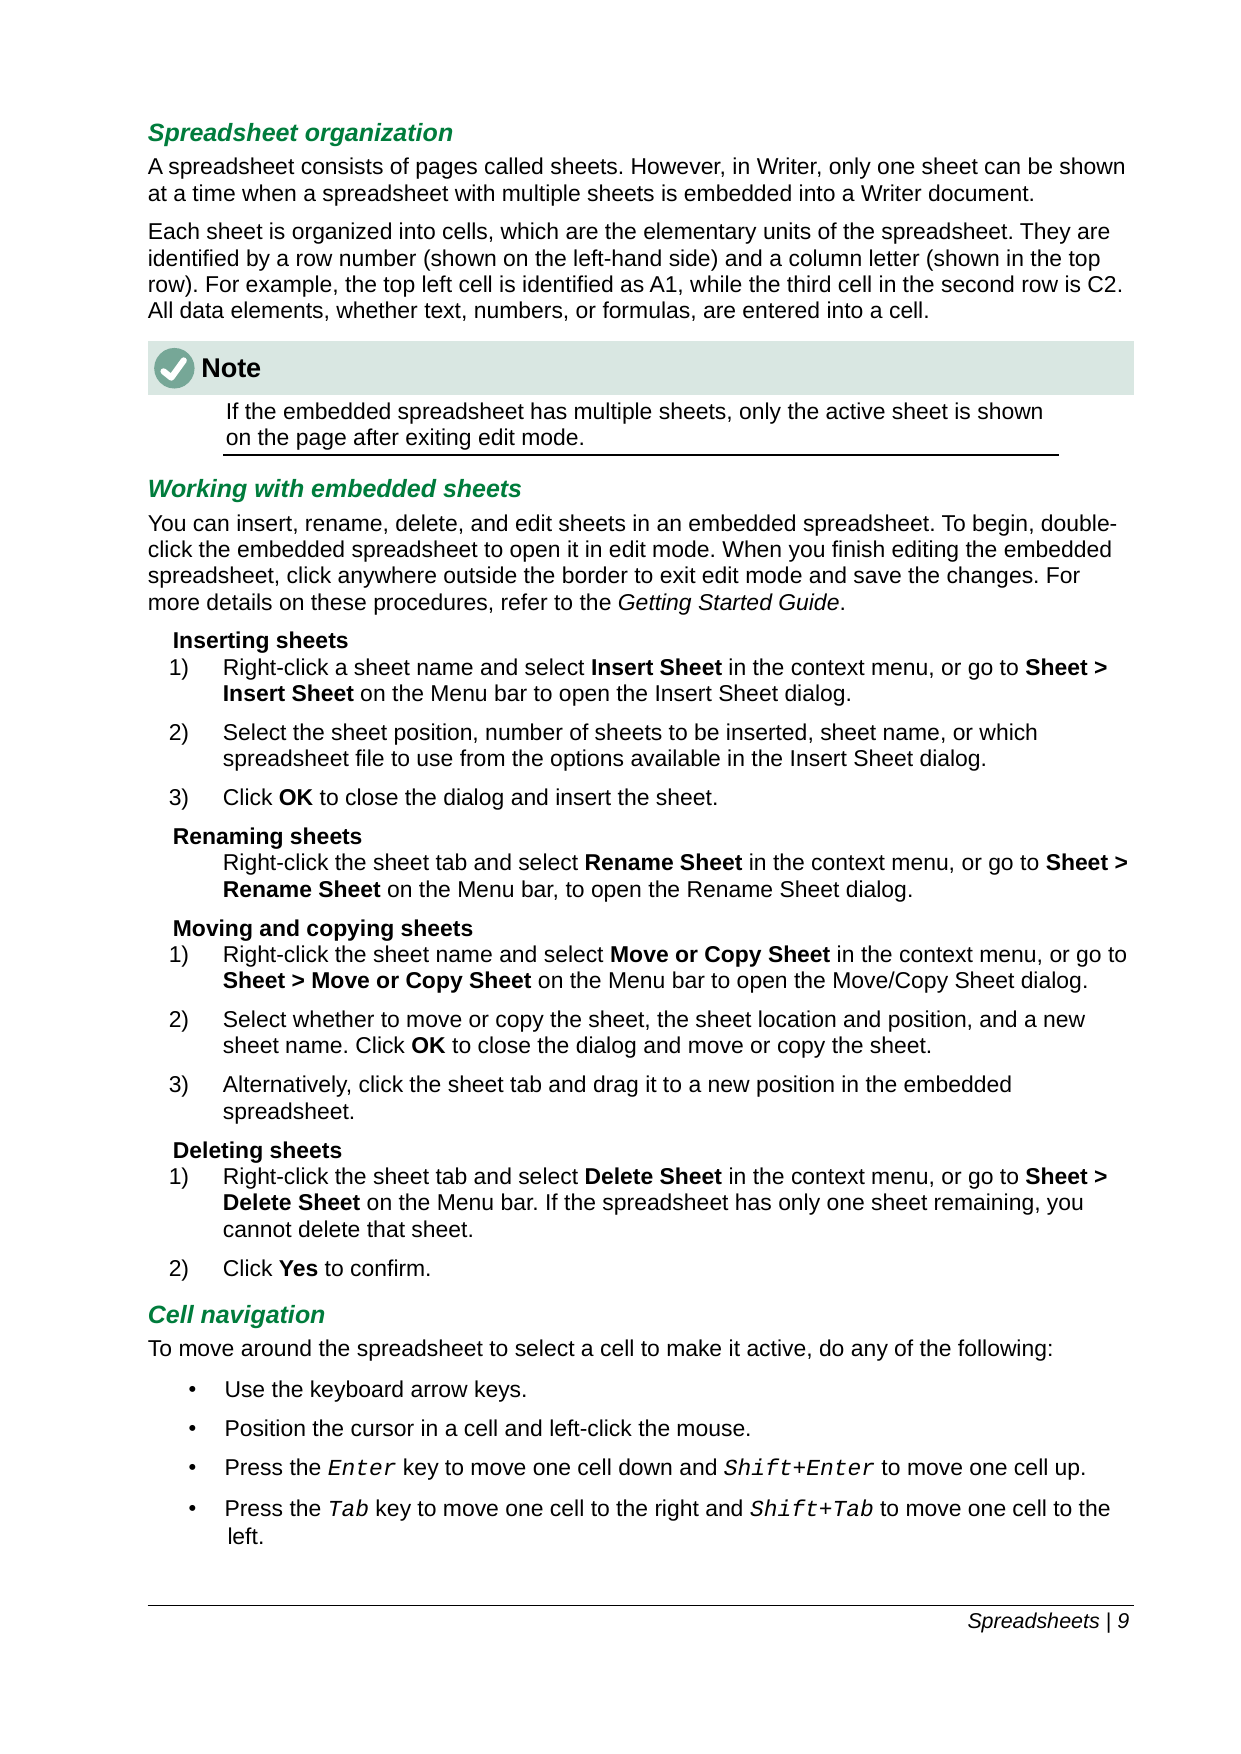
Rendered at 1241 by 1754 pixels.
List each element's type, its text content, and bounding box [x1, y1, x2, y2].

list Click OK to close the dialog and insert the sheet. [189, 784, 1134, 811]
list Press the Tab key to move one cell to the right and Shift+Tab to move one cell to the left. [185, 1492, 1134, 1552]
subtitle Working with embedded sheets [148, 474, 1134, 503]
list Right-click the sheet tab and select Delete Sheet in the context menu, or go to Sheet > Delete Sheet on the Menu bar. If the spreadsheet has only one sheet remaining, you cannot delete that sheet. [189, 1163, 1134, 1242]
text If the embedded spreadsheet has multiple sheets, only the active sheet is shown on the page after exiting edit mode. [223, 395, 1059, 454]
subtitle Cell navigation [148, 1299, 1134, 1328]
list Position the cursor in a cell and left-click the mouse. [185, 1412, 1134, 1442]
text Renaming sheets [173, 823, 1134, 849]
text Right-click the sheet tab and select Rename Sheet in the context menu, or go to Sheet > Rename Sheet on the Menu bar, to open the Rename Sheet dialog. [223, 849, 1134, 902]
list Use the keyboard arrow keys. [185, 1373, 1134, 1403]
text Moving and copying sheets [173, 914, 1134, 941]
text You can insert, rename, delete, and edit sheets in an embedded spreadsheet. To begin, double-click the embedded spreadsheet to open it in edit mode. When you finish editing the embedded spreadsheet, click anywhere outside the border to exit edit mode and save the changes. For more details on these procedures, refer to the Getting Started Guide. [148, 509, 1134, 615]
subtitle Note [148, 341, 1134, 395]
list Select the sheet position, number of sheets to be inserted, sheet name, or which spreadsheet file to use from the options available in the Insert Sheet dialog. [189, 719, 1134, 772]
list Alternatively, click the sheet tab and drag it to a new position in the embedded spreadsheet. [189, 1071, 1134, 1124]
list Right-click a sheet name and select Insert Sheet in the context menu, or go to Sheet > Insert Sheet on the Menu bar to open the Insert Sheet dialog. [189, 654, 1134, 706]
text A spreadsheet consists of pages called sheets. However, in Writer, only one sheet can be shown at a time when a spreadsheet with multiple sheets is embedded into a Writer document. [148, 153, 1134, 206]
text Each sheet is organized into cells, which are the elementary units of the spreadsheet. They are identified by a row number (shown on the left-hand side) and a column letter (shown in the top row). For example, the top left cell is identified as A1, while the third cell in the second row is C2. All data elements, whether text, numbers, or formulas, are entered into a cell. [148, 218, 1134, 324]
subtitle Spreadsheet organization [148, 118, 1134, 147]
text Inserting sheets [173, 627, 1134, 654]
list Select whether to move or copy the sheet, the sheet location and position, and a new sheet name. Click OK to close the dialog and move or copy the sheet. [189, 1006, 1134, 1059]
list Click Yes to confirm. [189, 1254, 1134, 1281]
list Right-click the sheet name and select Move or Copy Sheet in the context menu, or go to Sheet > Move or Copy Sheet on the Menu bar to open the Move/Copy Sheet dialog. [189, 941, 1134, 994]
list Press the Enter key to move one cell down and Shift+Enter to move one cell up. [185, 1451, 1134, 1482]
list To move around the spreadsheet to select a cell to make it active, do any of the following: [148, 1334, 1134, 1361]
text Deleting sheets [173, 1137, 1134, 1163]
